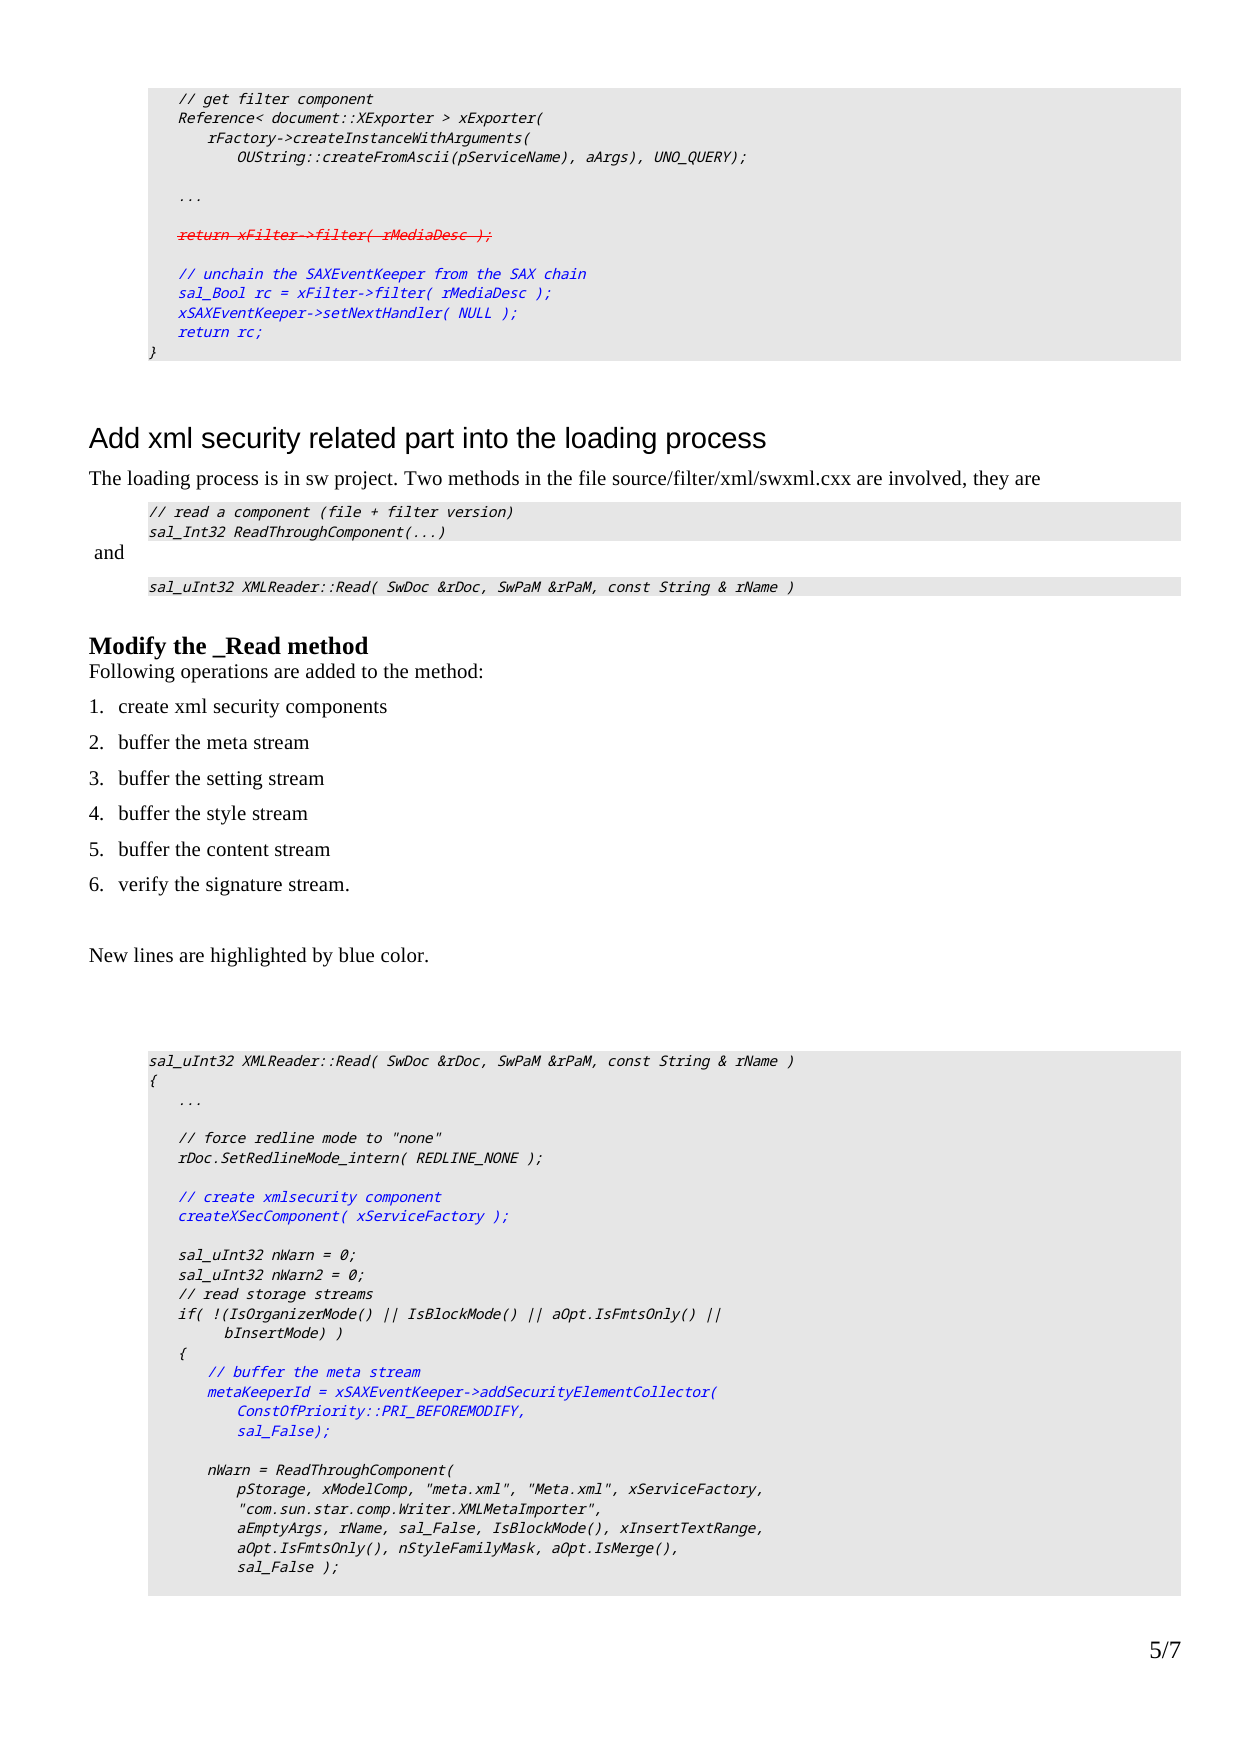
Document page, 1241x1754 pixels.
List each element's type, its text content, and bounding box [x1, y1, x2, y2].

text // read a component (file + filter version) [148, 502, 1181, 522]
text // force redline mode to "none" [148, 1128, 1181, 1148]
text return xFilter->filter( rMediaDesc ); [148, 225, 1181, 244]
list buffer the setting stream [88, 766, 1181, 789]
text // unchain the SAXEventKeeper from the SAX chain [148, 264, 1181, 283]
text ... [148, 186, 1181, 205]
text xSAXEventKeeper->setNextHandler( NULL ); [148, 303, 1181, 322]
text ConstOfPriority::PRI_BEFOREMODIFY, [148, 1401, 1181, 1421]
text nWarn = ReadThroughComponent( [148, 1459, 1181, 1479]
list verify the signature stream. [88, 873, 1181, 896]
text } [148, 342, 1181, 361]
text sal_uInt32 nWarn = 0; [148, 1245, 1181, 1265]
text bInsertMode) ) [148, 1323, 1181, 1343]
text rFactory->createInstanceWithArguments( [148, 127, 1181, 147]
text rDoc.SetRedlineMode_intern( REDLINE_NONE ); [148, 1148, 1181, 1167]
text createXSecComponent( xServiceFactory ); [148, 1206, 1181, 1226]
text // get filter component [148, 88, 1181, 108]
text // read storage streams [148, 1284, 1181, 1304]
text if( !(IsOrganizerMode() || IsBlockMode() || aOpt.IsFmtsOnly() || [148, 1304, 1181, 1323]
text sal_uInt32 nWarn2 = 0; [148, 1265, 1181, 1284]
text and [88, 541, 1181, 564]
list buffer the meta stream [88, 731, 1181, 754]
text Reference< document::XExporter > xExporter( [148, 108, 1181, 127]
list buffer the content stream [88, 837, 1181, 860]
text // create xmlsecurity component [148, 1187, 1181, 1206]
text sal_Bool rc = xFilter->filter( rMediaDesc ); [148, 283, 1181, 303]
text { [148, 1343, 1181, 1362]
text sal_False); [148, 1421, 1181, 1440]
text OUString::createFromAscii(pServiceName), aArgs), UNO_QUERY); [148, 147, 1181, 166]
text The loading process is in sw project. Two methods in the file source/filter/xml/swxml.cxx are involved, they are [88, 467, 1181, 490]
subtitle Add xml security related part into the loading process [88, 422, 1181, 454]
text sal_Int32 ReadThroughComponent(...) [148, 522, 1181, 541]
text aOpt.IsFmtsOnly(), nStyleFamilyMask, aOpt.IsMerge(), [148, 1537, 1181, 1557]
text Following operations are added to the method: [88, 660, 1181, 683]
text return rc; [148, 322, 1181, 342]
text aEmptyArgs, rName, sal_False, IsBlockMode(), xInsertTextRange, [148, 1518, 1181, 1537]
text sal_uInt32 XMLReader::Read( SwDoc &rDoc, SwPaM &rPaM, const String & rName ) [148, 1051, 1181, 1070]
list buffer the style stream [88, 802, 1181, 825]
list create xml security components [88, 695, 1181, 718]
text sal_uInt32 XMLReader::Read( SwDoc &rDoc, SwPaM &rPaM, const String & rName ) [148, 577, 1181, 596]
text { [148, 1070, 1181, 1089]
text sal_False ); [148, 1557, 1181, 1576]
text pStorage, xModelComp, "meta.xml", "Meta.xml", xServiceFactory, [148, 1479, 1181, 1498]
text // buffer the meta stream [148, 1362, 1181, 1382]
text ... [148, 1089, 1181, 1109]
text "com.sun.star.comp.Writer.XMLMetaImporter", [148, 1498, 1181, 1518]
text New lines are highlighted by blue color. [88, 944, 1181, 967]
text metaKeeperId = xSAXEventKeeper->addSecurityElementCollector( [148, 1382, 1181, 1401]
text Modify the _Read method [88, 632, 1181, 660]
